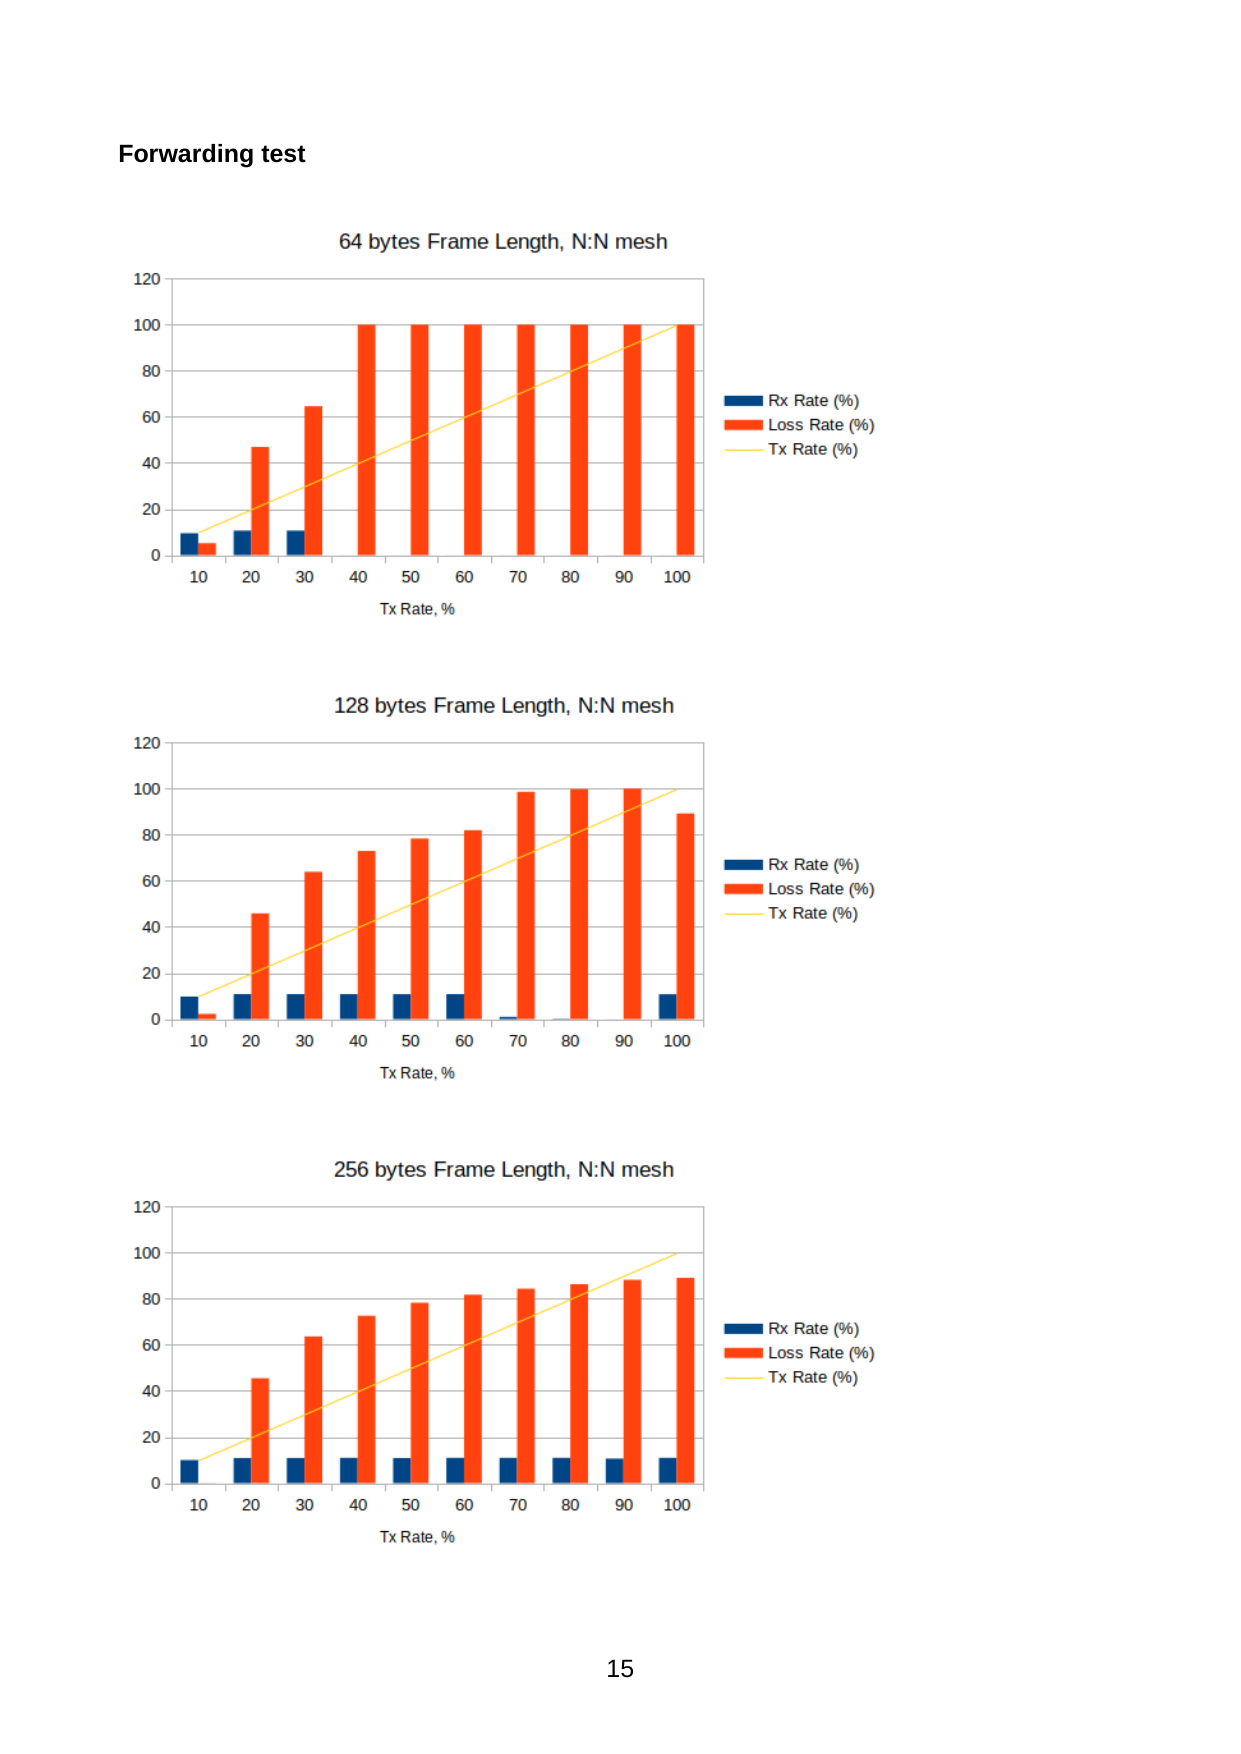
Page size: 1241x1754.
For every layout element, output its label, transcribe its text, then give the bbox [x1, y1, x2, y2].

subtitle Forwarding test [118, 139, 1122, 168]
picture [118, 672, 891, 1108]
picture [118, 208, 891, 644]
picture [118, 1136, 891, 1572]
